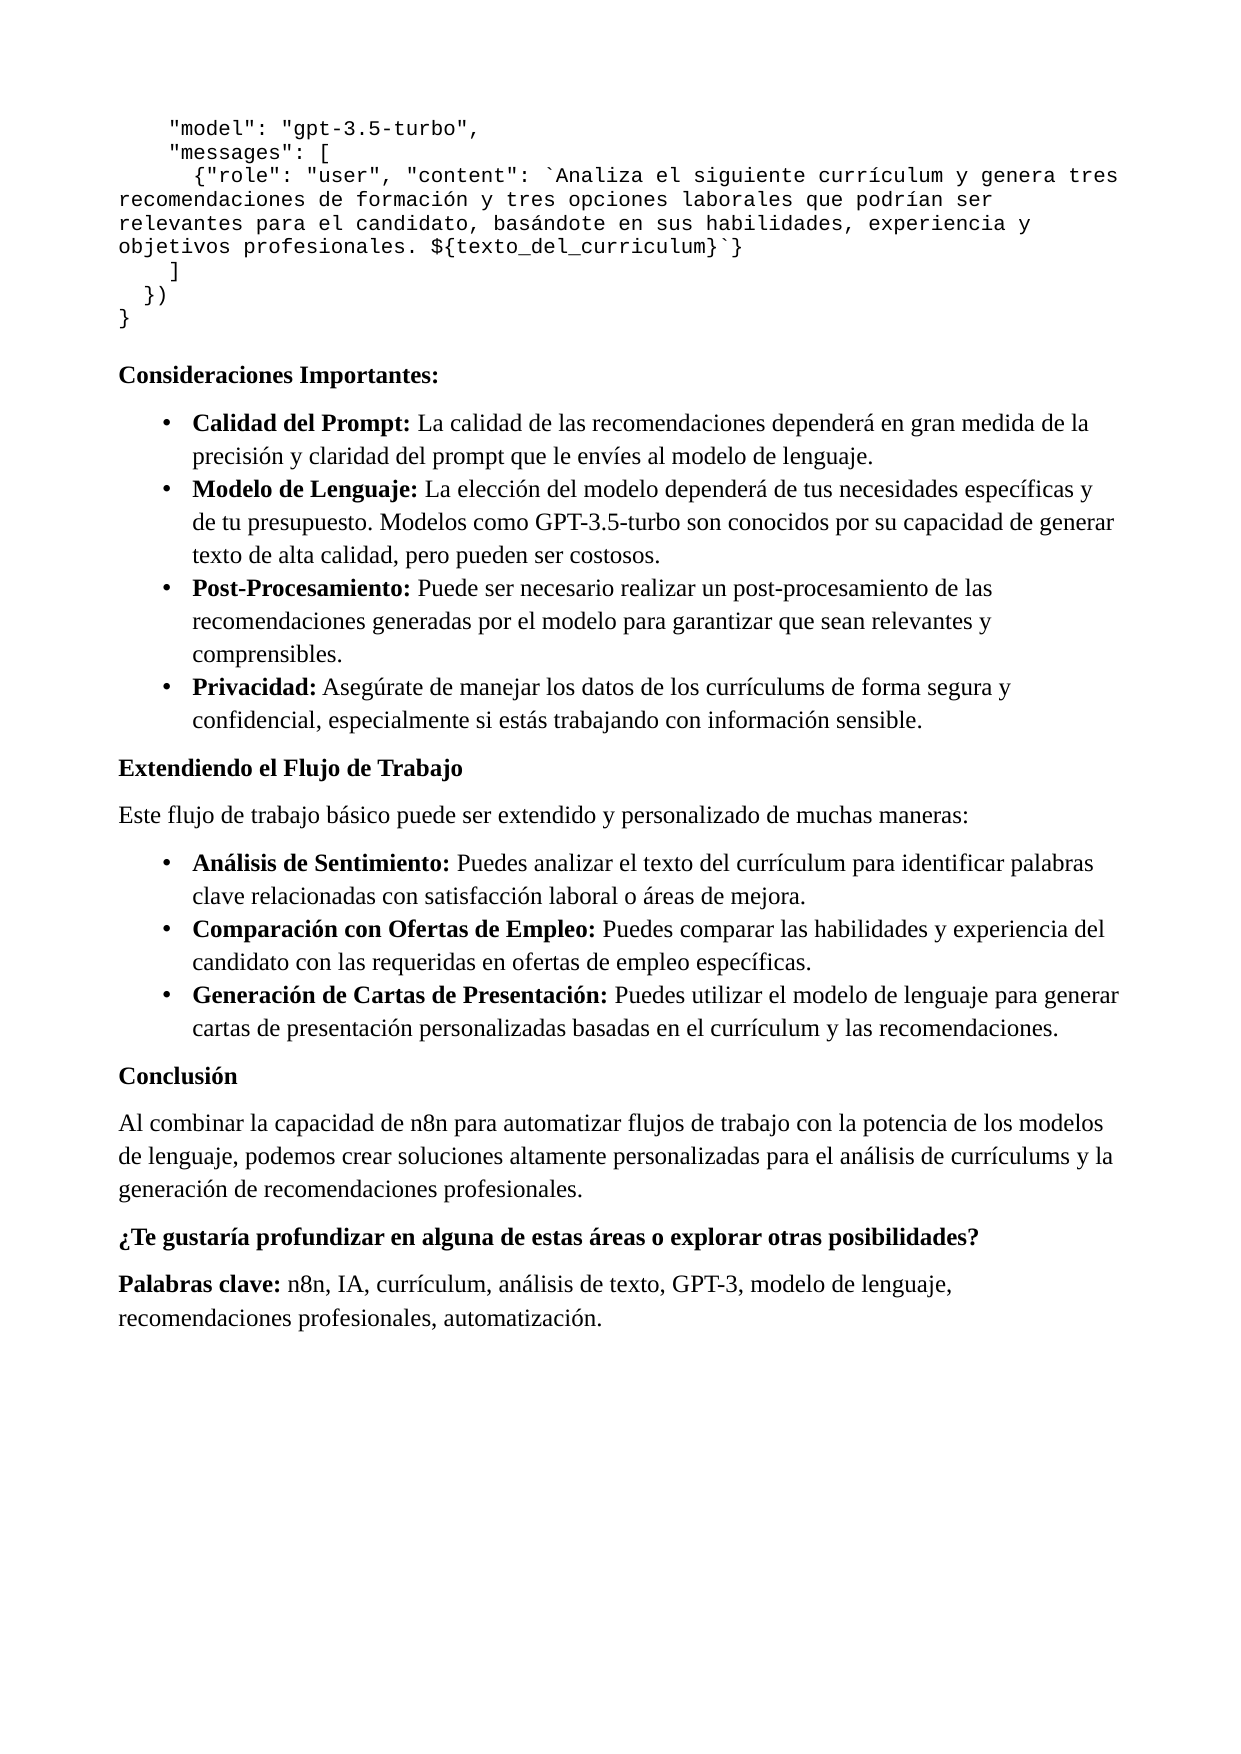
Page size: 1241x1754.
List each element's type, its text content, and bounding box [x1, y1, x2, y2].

text Extendiendo el Flujo de Trabajo [118, 753, 1122, 782]
list Generación de Cartas de Presentación: Puedes utilizar el modelo de lenguaje para generar cartas de presentación personalizadas basadas en el currículum y las recomendaciones. [162, 980, 1122, 1042]
text "messages": [ [118, 142, 1122, 165]
text ] [118, 260, 1122, 284]
list Análisis de Sentimiento: Puedes analizar el texto del currículum para identificar palabras clave relacionadas con satisfacción laboral o áreas de mejora. [162, 848, 1122, 910]
text Conclusión [118, 1061, 1122, 1089]
text ¿Te gustaría profundizar en alguna de estas áreas o explorar otras posibilidades? [118, 1222, 1122, 1251]
list Modelo de Lenguaje: La elección del modelo dependerá de tus necesidades específicas y de tu presupuesto. Modelos como GPT-3.5-turbo son conocidos por su capacidad de generar texto de alta calidad, pero pueden ser costosos. [162, 474, 1122, 569]
text {"role": "user", "content": `Analiza el siguiente currículum y genera tres recomendaciones de formación y tres opciones laborales que podrían ser relevantes para el candidato, basándote en sus habilidades, experiencia y objetivos profesionales. ${texto_del_curriculum}`} [118, 165, 1122, 260]
text }) [118, 284, 1122, 307]
text } [118, 307, 1122, 331]
text Consideraciones Importantes: [118, 360, 1122, 389]
text "model": "gpt-3.5-turbo", [118, 118, 1122, 142]
text Al combinar la capacidad de n8n para automatizar flujos de trabajo con la potencia de los modelos de lenguaje, podemos crear soluciones altamente personalizadas para el análisis de currículums y la generación de recomendaciones profesionales. [118, 1108, 1122, 1203]
list Comparación con Ofertas de Empleo: Puedes comparar las habilidades y experiencia del candidato con las requeridas en ofertas de empleo específicas. [162, 914, 1122, 976]
list Calidad del Prompt: La calidad de las recomendaciones dependerá en gran medida de la precisión y claridad del prompt que le envíes al modelo de lenguaje. [162, 408, 1122, 470]
list Post-Procesamiento: Puede ser necesario realizar un post-procesamiento de las recomendaciones generadas por el modelo para garantizar que sean relevantes y comprensibles. [162, 573, 1122, 668]
list Privacidad: Asegúrate de manejar los datos de los currículums de forma segura y confidencial, especialmente si estás trabajando con información sensible. [162, 672, 1122, 734]
text Palabras clave: n8n, IA, currículum, análisis de texto, GPT-3, modelo de lenguaje, recomendaciones profesionales, automatización. [118, 1269, 1122, 1331]
text Este flujo de trabajo básico puede ser extendido y personalizado de muchas maneras: [118, 800, 1122, 829]
